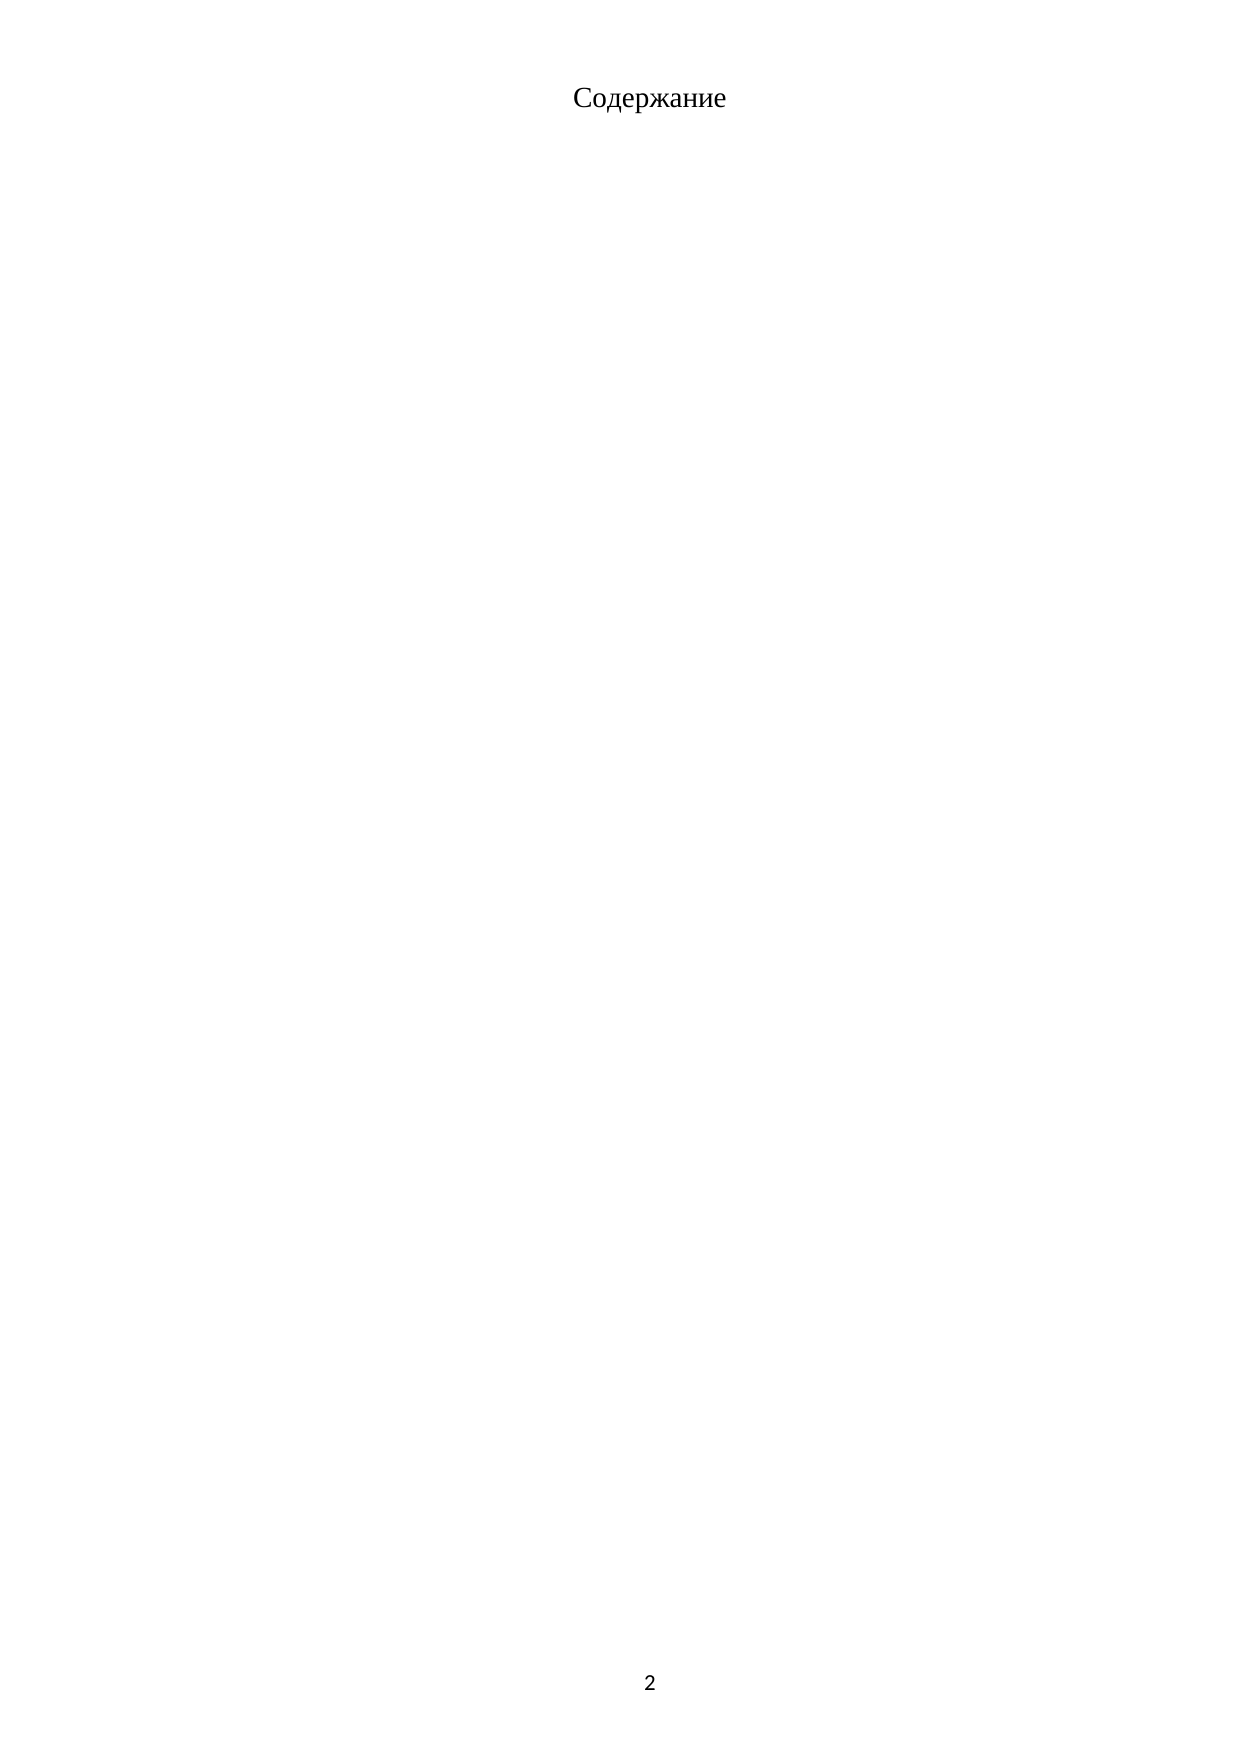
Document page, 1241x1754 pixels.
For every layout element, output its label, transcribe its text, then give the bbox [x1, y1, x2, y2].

text Содержание [148, 80, 1152, 113]
